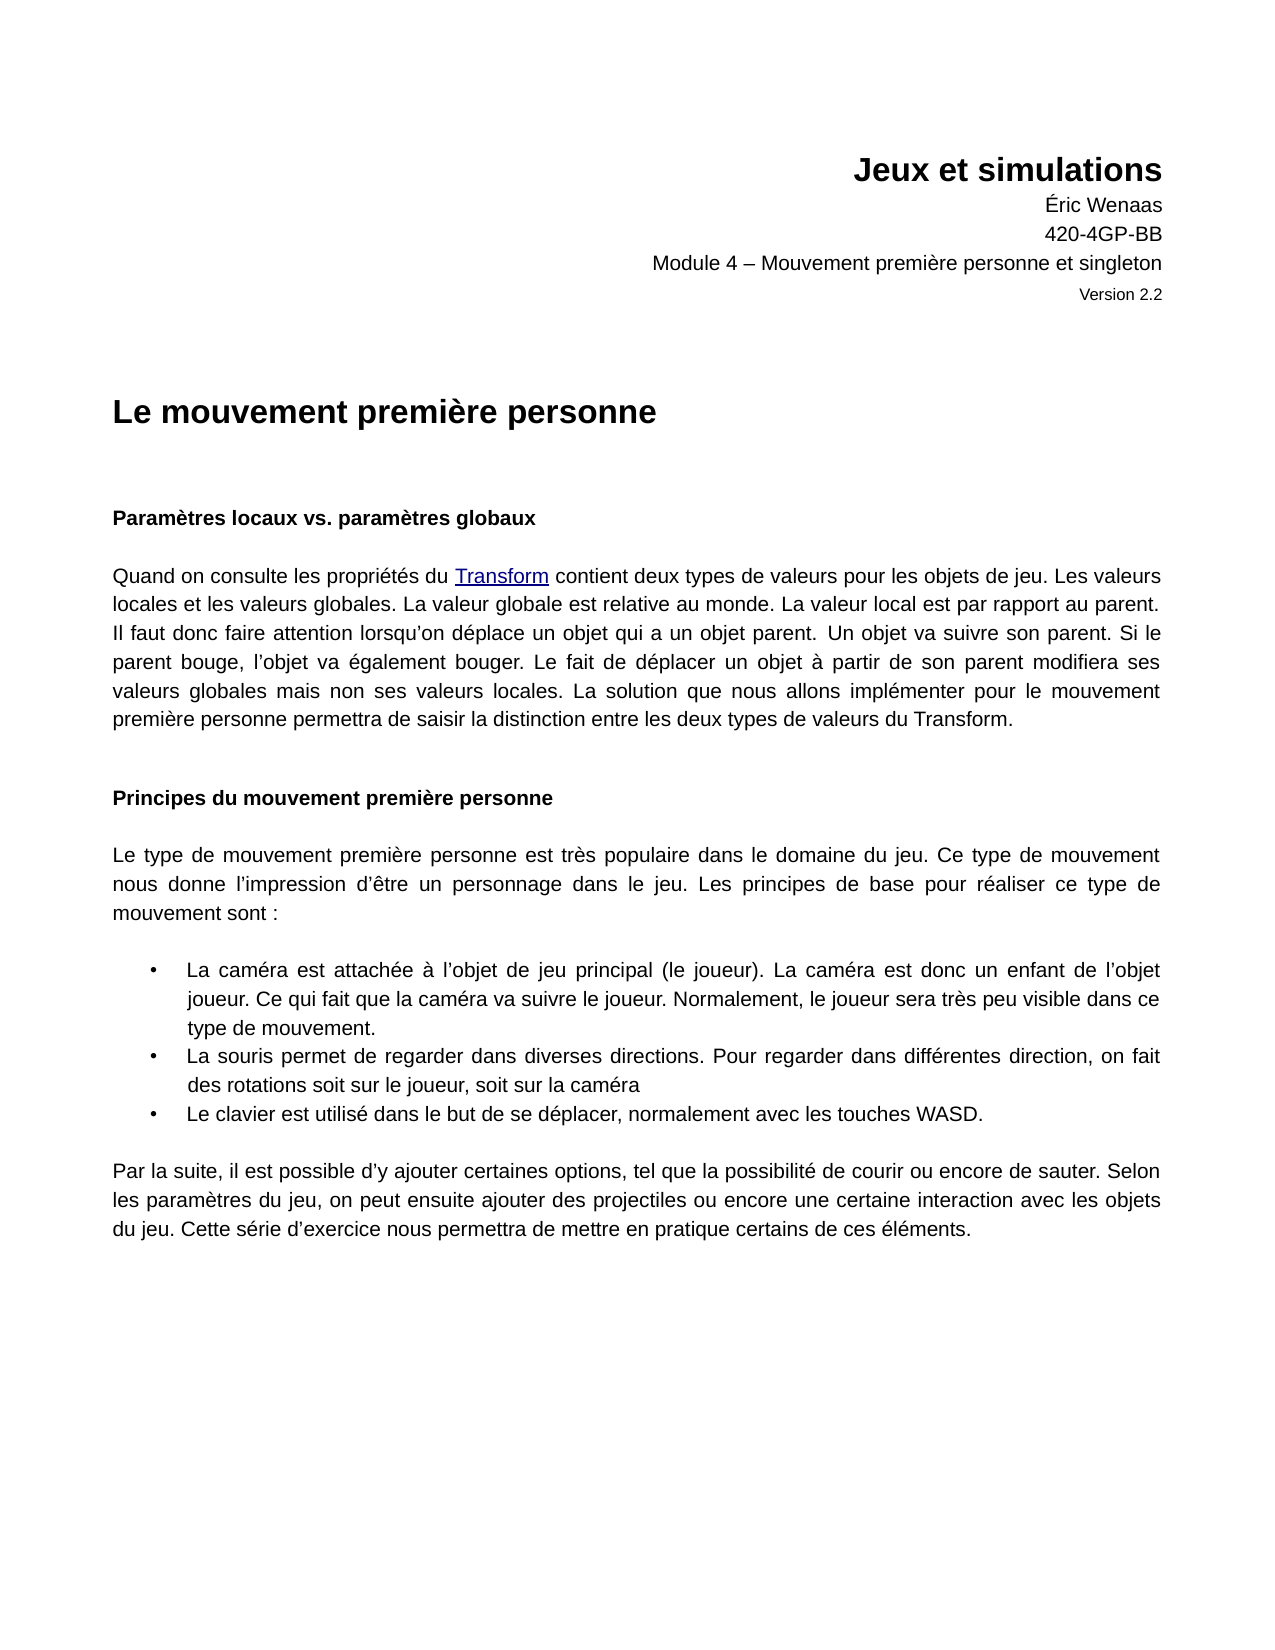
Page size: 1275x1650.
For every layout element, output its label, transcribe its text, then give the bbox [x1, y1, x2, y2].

list Le clavier est utilisé dans le but de se déplacer, normalement avec les touches WASD. [150, 1097, 1162, 1126]
subtitle Paramètres locaux vs. paramètres globaux [112, 501, 1162, 530]
text Jeux et simulations Éric Wenaas 420-4GP-BB Module 4 – Mouvement première personne et singleton Version 2.2 [112, 150, 1162, 303]
subtitle Le mouvement première personne [112, 392, 1162, 430]
subtitle Principes du mouvement première personne [112, 781, 1162, 809]
text Quand on consulte les propriétés du Transform contient deux types de valeurs pour les objets de jeu. Les valeurs locales et les valeurs globales. La valeur globale est relative au monde. La valeur local est par rapport au parent. Il faut donc faire attention lorsqu’on déplace un objet qui a un objet parent. Un objet va suivre son parent. Si le parent bouge, l’objet va également bouger. Le fait de déplacer un objet à partir de son parent modifiera ses valeurs globales mais non ses valeurs locales. La solution que nous allons implémenter pour le mouvement première personne permettra de saisir la distinction entre les deux types de valeurs du Transform. [112, 559, 1162, 731]
list La caméra est attachée à l’objet de jeu principal (le joueur). La caméra est donc un enfant de l’objet joueur. Ce qui fait que la caméra va suivre le joueur. Normalement, le joueur sera très peu visible dans ce type de mouvement. [150, 953, 1162, 1039]
list La souris permet de regarder dans diverses directions. Pour regarder dans différentes direction, on fait des rotations soit sur le joueur, soit sur la caméra [150, 1039, 1162, 1097]
text Par la suite, il est possible d’y ajouter certaines options, tel que la possibilité de courir ou encore de sauter. Selon les paramètres du jeu, on peut ensuite ajouter des projectiles ou encore une certaine interaction avec les objets du jeu. Cette série d’exercice nous permettra de mettre en pratique certains de ces éléments. [112, 1154, 1162, 1241]
text Le type de mouvement première personne est très populaire dans le domaine du jeu. Ce type de mouvement nous donne l’impression d’être un personnage dans le jeu. Les principes de base pour réaliser ce type de mouvement sont : [112, 838, 1162, 924]
